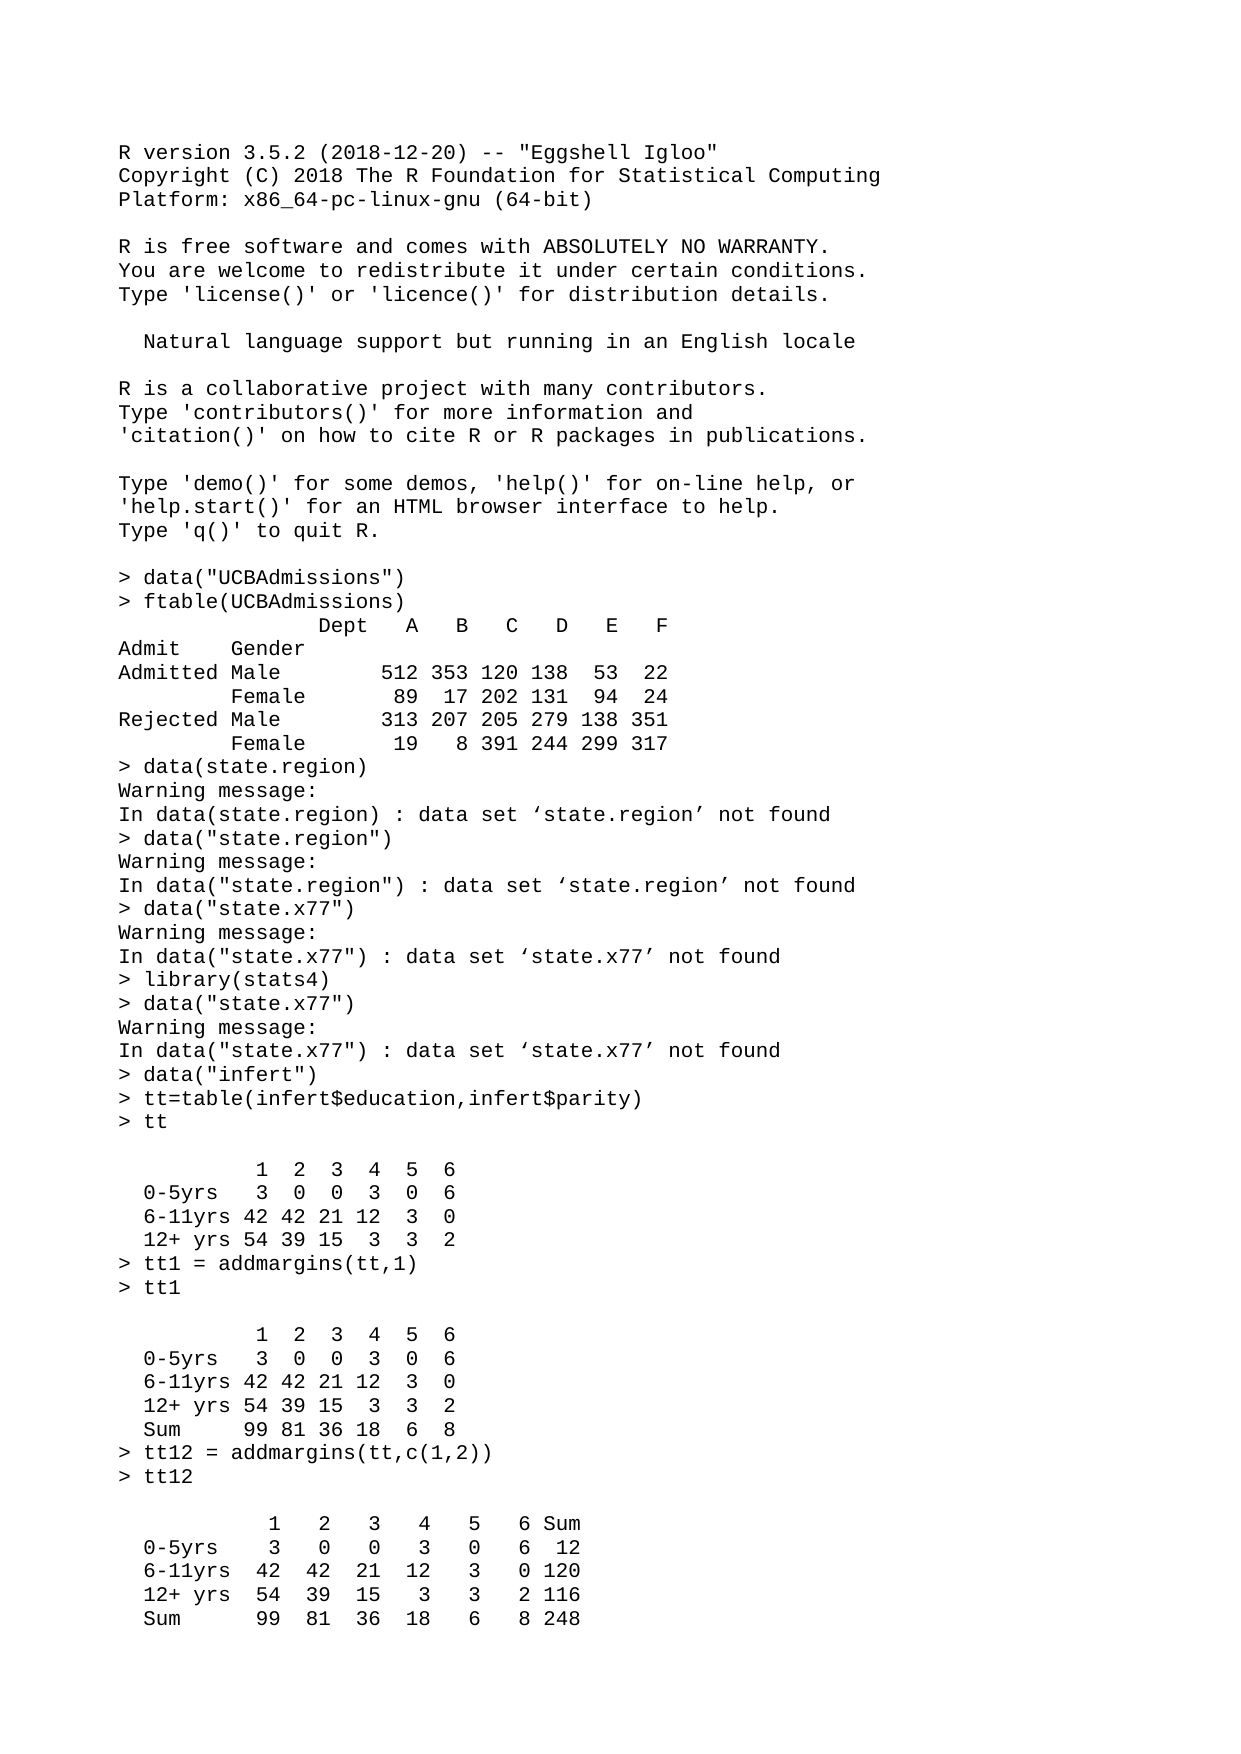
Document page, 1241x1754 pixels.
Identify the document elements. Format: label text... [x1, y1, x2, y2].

text > data("infert") [118, 1064, 1122, 1088]
text > data("state.region") [118, 827, 1122, 851]
text Type 'license()' or 'licence()' for distribution details. [118, 284, 1122, 307]
text In data("state.x77") : data set ‘state.x77’ not found [118, 946, 1122, 969]
text R is a collaborative project with many contributors. [118, 378, 1122, 402]
text Copyright (C) 2018 The R Foundation for Statistical Computing [118, 165, 1122, 189]
text 6-11yrs 42 42 21 12 3 0 [118, 1206, 1122, 1229]
text > tt=table(infert$education,infert$parity) [118, 1088, 1122, 1111]
text 'help.start()' for an HTML browser interface to help. [118, 496, 1122, 520]
text 'citation()' on how to cite R or R packages in publications. [118, 426, 1122, 449]
text 0-5yrs 3 0 0 3 0 6 [118, 1348, 1122, 1371]
text > data("UCBAdmissions") [118, 567, 1122, 591]
text > tt [118, 1111, 1122, 1135]
text Warning message: [118, 922, 1122, 946]
text In data(state.region) : data set ‘state.region’ not found [118, 804, 1122, 827]
text > library(stats4) [118, 969, 1122, 993]
text Natural language support but running in an English locale [118, 331, 1122, 354]
text 12+ yrs 54 39 15 3 3 2 [118, 1395, 1122, 1419]
text Sum 99 81 36 18 6 8 248 [118, 1608, 1122, 1631]
text Admit Gender [118, 638, 1122, 662]
text 0-5yrs 3 0 0 3 0 6 [118, 1182, 1122, 1206]
text Type 'demo()' for some demos, 'help()' for on-line help, or [118, 473, 1122, 496]
text 1 2 3 4 5 6 [118, 1324, 1122, 1348]
text 1 2 3 4 5 6 [118, 1158, 1122, 1182]
text 0-5yrs 3 0 0 3 0 6 12 [118, 1537, 1122, 1561]
text Sum 99 81 36 18 6 8 [118, 1419, 1122, 1442]
text Type 'contributors()' for more information and [118, 402, 1122, 426]
text Warning message: [118, 780, 1122, 804]
text Female 19 8 391 244 299 317 [118, 733, 1122, 757]
text 12+ yrs 54 39 15 3 3 2 [118, 1229, 1122, 1253]
text 6-11yrs 42 42 21 12 3 0 [118, 1371, 1122, 1395]
text Warning message: [118, 851, 1122, 875]
text 12+ yrs 54 39 15 3 3 2 116 [118, 1584, 1122, 1608]
text In data("state.x77") : data set ‘state.x77’ not found [118, 1040, 1122, 1064]
text You are welcome to redistribute it under certain conditions. [118, 260, 1122, 284]
text Admitted Male 512 353 120 138 53 22 [118, 662, 1122, 686]
text > tt12 [118, 1466, 1122, 1489]
text > data("state.x77") [118, 993, 1122, 1017]
text R version 3.5.2 (2018-12-20) -- "Eggshell Igloo" [118, 142, 1122, 165]
text > data("state.x77") [118, 898, 1122, 922]
text In data("state.region") : data set ‘state.region’ not found [118, 875, 1122, 898]
text Dept A B C D E F [118, 615, 1122, 638]
text Warning message: [118, 1017, 1122, 1040]
text Female 89 17 202 131 94 24 [118, 686, 1122, 709]
text > tt1 [118, 1277, 1122, 1300]
text 1 2 3 4 5 6 Sum [118, 1513, 1122, 1537]
text > ftable(UCBAdmissions) [118, 591, 1122, 615]
text > tt1 = addmargins(tt,1) [118, 1253, 1122, 1277]
text R is free software and comes with ABSOLUTELY NO WARRANTY. [118, 236, 1122, 260]
text > tt12 = addmargins(tt,c(1,2)) [118, 1442, 1122, 1466]
text Type 'q()' to quit R. [118, 520, 1122, 544]
text > data(state.region) [118, 757, 1122, 780]
text Platform: x86_64-pc-linux-gnu (64-bit) [118, 189, 1122, 213]
text 6-11yrs 42 42 21 12 3 0 120 [118, 1561, 1122, 1584]
text Rejected Male 313 207 205 279 138 351 [118, 709, 1122, 733]
